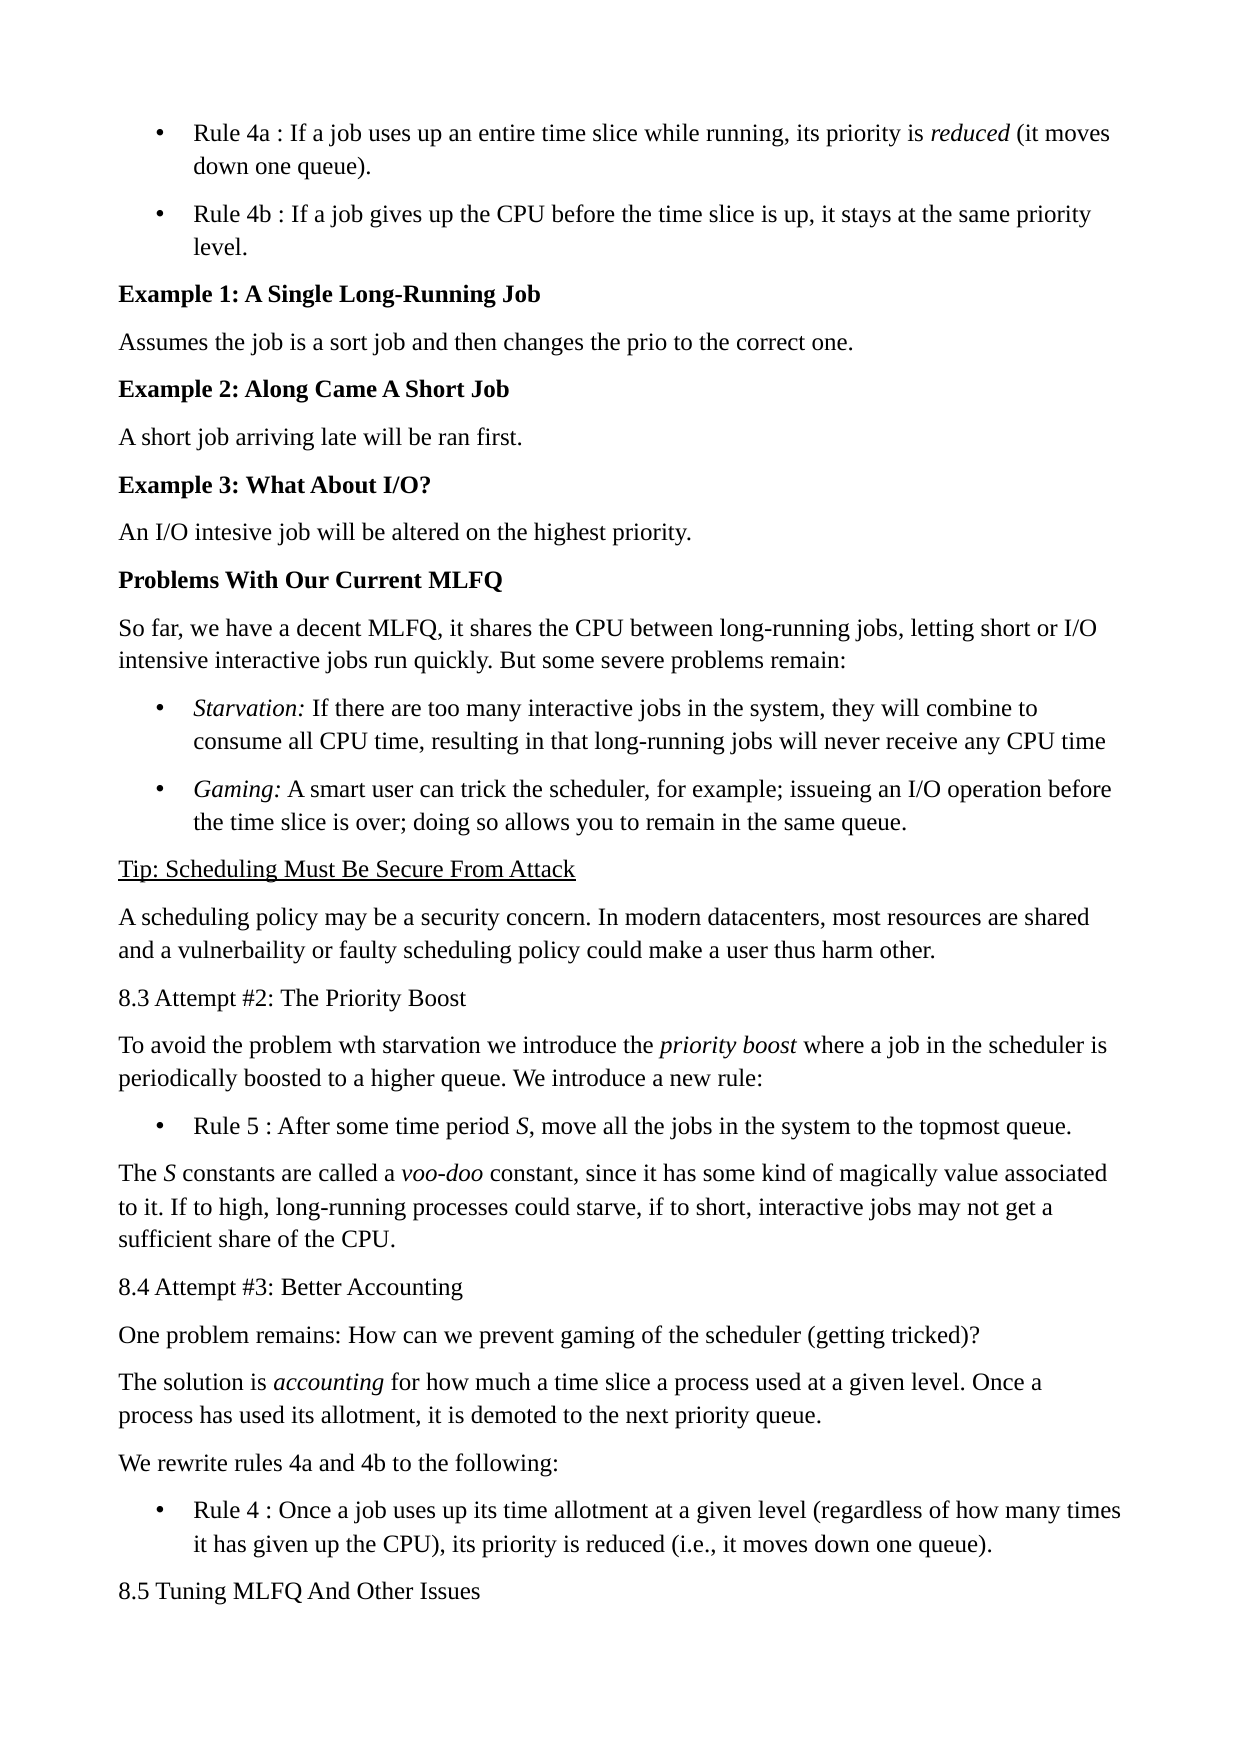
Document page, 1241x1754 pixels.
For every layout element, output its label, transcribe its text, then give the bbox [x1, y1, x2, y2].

text Tip: Scheduling Must Be Secure From Attack [118, 854, 1122, 883]
text One problem remains: How can we prevent gaming of the scheduler (getting tricked)? [118, 1320, 1122, 1348]
list Rule 5 : After some time period S, move all the jobs in the system to the topmost queue. [156, 1111, 1122, 1140]
text Problems With Our Current MLFQ [118, 565, 1122, 594]
text The solution is accounting for how much a time slice a process used at a given level. Once a process has used its allotment, it is demoted to the next priority queue. [118, 1367, 1122, 1429]
list Gaming: A smart user can trick the scheduler, for example; issueing an I/O operation before the time slice is over; doing so allows you to remain in the same queue. [156, 774, 1122, 836]
list Starvation: If there are too many interactive jobs in the system, they will combine to consume all CPU time, resulting in that long-running jobs will never receive any CPU time [156, 693, 1122, 755]
list Rule 4b : If a job gives up the CPU before the time slice is up, it stays at the same priority level. [156, 199, 1122, 261]
text 8.5 Tuning MLFQ And Other Issues [118, 1576, 1122, 1605]
text Example 1: A Single Long-Running Job [118, 279, 1122, 308]
text Example 2: Along Came A Short Job [118, 374, 1122, 403]
text An I/O intesive job will be altered on the highest priority. [118, 517, 1122, 546]
text So far, we have a decent MLFQ, it shares the CPU between long-running jobs, letting short or I/O intensive interactive jobs run quickly. But some severe problems remain: [118, 613, 1122, 674]
text Assumes the job is a sort job and then changes the prio to the correct one. [118, 327, 1122, 356]
text A scheduling policy may be a security concern. In modern datacenters, most resources are shared and a vulnerbaility or faulty scheduling policy could make a user thus harm other. [118, 902, 1122, 964]
text 8.3 Attempt #2: The Priority Boost [118, 983, 1122, 1011]
text To avoid the problem wth starvation we introduce the priority boost where a job in the scheduler is periodically boosted to a higher queue. We introduce a new rule: [118, 1030, 1122, 1092]
text We rewrite rules 4a and 4b to the following: [118, 1448, 1122, 1477]
text 8.4 Attempt #3: Better Accounting [118, 1272, 1122, 1301]
text A short job arriving late will be ran first. [118, 422, 1122, 451]
text The S constants are called a voo-doo constant, since it has some kind of magically value associated to it. If to high, long-running processes could starve, if to short, interactive jobs may not get a sufficient share of the CPU. [118, 1158, 1122, 1253]
list Rule 4 : Once a job uses up its time allotment at a given level (regardless of how many times it has given up the CPU), its priority is reduced (i.e., it moves down one queue). [156, 1496, 1122, 1557]
list Rule 4a : If a job uses up an entire time slice while running, its priority is reduced (it moves down one queue). [156, 118, 1122, 180]
text Example 3: What About I/O? [118, 470, 1122, 498]
